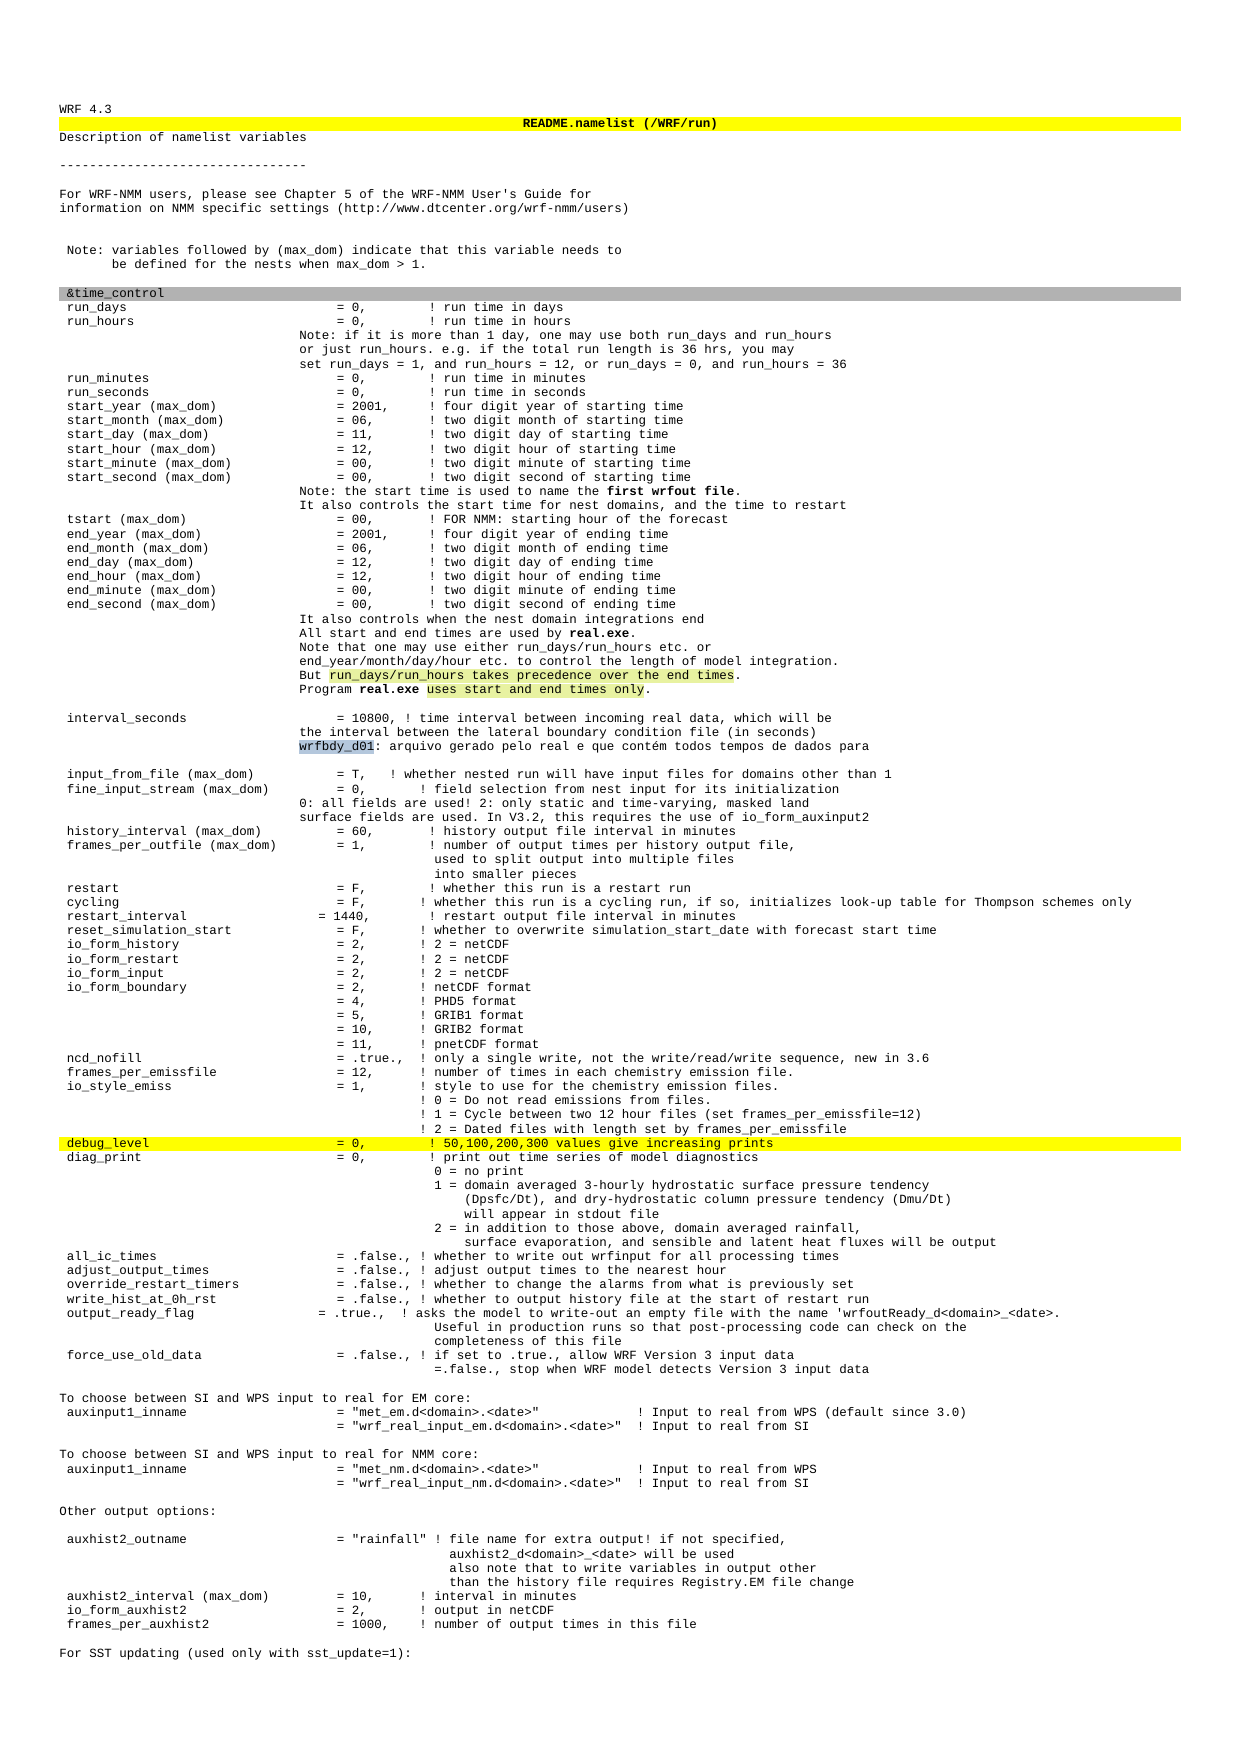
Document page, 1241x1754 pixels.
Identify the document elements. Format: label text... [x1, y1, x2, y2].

text start_minute (max_dom) = 00, ! two digit minute of starting time [59, 457, 1181, 471]
text surface evaporation, and sensible and latent heat fluxes will be output [59, 1236, 1181, 1250]
text 2 = in addition to those above, domain averaged rainfall, [59, 1222, 1181, 1236]
text diag_print = 0, ! print out time series of model diagnostics [59, 1151, 1181, 1165]
text All start and end times are used by real.exe. [59, 627, 1181, 641]
text auxhist2_outname = "rainfall" ! file name for extra output! if not specified, [59, 1533, 1181, 1548]
text output_ready_flag = .true., ! asks the model to write-out an empty file with the name 'wrfoutReady_d<domain>_<date>. [59, 1307, 1181, 1321]
text ! 1 = Cycle between two 12 hour files (set frames_per_emissfile=12) [59, 1108, 1181, 1123]
text auxhist2_interval (max_dom) = 10, ! interval in minutes [59, 1590, 1181, 1604]
text For SST updating (used only with sst_update=1): [59, 1647, 1181, 1661]
text io_form_input = 2, ! 2 = netCDF [59, 967, 1181, 981]
text tstart (max_dom) = 00, ! FOR NMM: starting hour of the forecast [59, 513, 1181, 528]
text To choose between SI and WPS input to real for EM core: [59, 1392, 1181, 1406]
text or just run_hours. e.g. if the total run length is 36 hrs, you may [59, 343, 1181, 358]
text --------------------------------- [59, 159, 1181, 173]
text adjust_output_times = .false., ! adjust output times to the nearest hour [59, 1264, 1181, 1278]
text start_hour (max_dom) = 12, ! two digit hour of starting time [59, 443, 1181, 457]
text end_day (max_dom) = 12, ! two digit day of ending time [59, 556, 1181, 570]
text Note: if it is more than 1 day, one may use both run_days and run_hours [59, 329, 1181, 343]
text write_hist_at_0h_rst = .false., ! whether to output history file at the start of restart run [59, 1293, 1181, 1307]
text surface fields are used. In V3.2, this requires the use of io_form_auxinput2 [59, 811, 1181, 825]
text into smaller pieces [59, 868, 1181, 882]
text cycling = F, ! whether this run is a cycling run, if so, initializes look-up table for Thompson schemes only [59, 896, 1181, 910]
text fine_input_stream (max_dom) = 0, ! field selection from nest input for its initialization [59, 783, 1181, 797]
text restart_interval = 1440, ! restart output file interval in minutes [59, 910, 1181, 924]
text used to split output into multiple files [59, 853, 1181, 868]
text io_form_restart = 2, ! 2 = netCDF [59, 953, 1181, 967]
text than the history file requires Registry.EM file change [59, 1576, 1181, 1590]
text = 4, ! PHD5 format [59, 995, 1181, 1009]
text run_days = 0, ! run time in days [59, 301, 1181, 315]
text = 11, ! pnetCDF format [59, 1038, 1181, 1052]
text Description of namelist variables [59, 131, 1181, 145]
text information on NMM specific settings (http://www.dtcenter.org/wrf-nmm/users) [59, 202, 1181, 216]
text end_minute (max_dom) = 00, ! two digit minute of ending time [59, 584, 1181, 598]
text WRF 4.3 [59, 103, 1181, 117]
text =.false., stop when WRF model detects Version 3 input data [59, 1363, 1181, 1378]
text end_second (max_dom) = 00, ! two digit second of ending time [59, 598, 1181, 613]
text = 5, ! GRIB1 format [59, 1009, 1181, 1023]
text end_hour (max_dom) = 12, ! two digit hour of ending time [59, 570, 1181, 584]
text history_interval (max_dom) = 60, ! history output file interval in minutes [59, 825, 1181, 839]
text the interval between the lateral boundary condition file (in seconds) [59, 726, 1181, 740]
text debug_level = 0, ! 50,100,200,300 values give increasing prints [59, 1137, 1181, 1151]
text 0 = no print [59, 1165, 1181, 1179]
text auxinput1_inname = "met_em.d<domain>.<date>" ! Input to real from WPS (default since 3.0) [59, 1406, 1181, 1420]
text be defined for the nests when max_dom > 1. [59, 258, 1181, 273]
text frames_per_emissfile = 12, ! number of times in each chemistry emission file. [59, 1066, 1181, 1080]
text end_month (max_dom) = 06, ! two digit month of ending time [59, 542, 1181, 556]
text all_ic_times = .false., ! whether to write out wrfinput for all processing times [59, 1250, 1181, 1264]
text 0: all fields are used! 2: only static and time-varying, masked land [59, 797, 1181, 811]
text override_restart_timers = .false., ! whether to change the alarms from what is previously set [59, 1278, 1181, 1293]
text ! 0 = Do not read emissions from files. [59, 1094, 1181, 1108]
text interval_seconds = 10800, ! time interval between incoming real data, which will be [59, 712, 1181, 726]
text input_from_file (max_dom) = T, ! whether nested run will have input files for domains other than 1 [59, 768, 1181, 783]
text auxhist2_d<domain>_<date> will be used [59, 1548, 1181, 1562]
text io_form_history = 2, ! 2 = netCDF [59, 938, 1181, 953]
text (Dpsfc/Dt), and dry-hydrostatic column pressure tendency (Dmu/Dt) [59, 1193, 1181, 1208]
text To choose between SI and WPS input to real for NMM core: [59, 1448, 1181, 1463]
text restart = F, ! whether this run is a restart run [59, 882, 1181, 896]
text auxinput1_inname = "met_nm.d<domain>.<date>" ! Input to real from WPS [59, 1463, 1181, 1477]
text frames_per_auxhist2 = 1000, ! number of output times in this file [59, 1618, 1181, 1633]
text It also controls when the nest domain integrations end [59, 613, 1181, 627]
text start_second (max_dom) = 00, ! two digit second of starting time [59, 471, 1181, 485]
text reset_simulation_start = F, ! whether to overwrite simulation_start_date with forecast start time [59, 924, 1181, 938]
text = "wrf_real_input_em.d<domain>.<date>" ! Input to real from SI [59, 1420, 1181, 1434]
text Other output options: [59, 1505, 1181, 1519]
text end_year/month/day/hour etc. to control the length of model integration. [59, 655, 1181, 669]
text completeness of this file [59, 1335, 1181, 1349]
text = "wrf_real_input_nm.d<domain>.<date>" ! Input to real from SI [59, 1477, 1181, 1491]
text ! 2 = Dated files with length set by frames_per_emissfile [59, 1123, 1181, 1137]
text io_form_auxhist2 = 2, ! output in netCDF [59, 1604, 1181, 1618]
text But run_days/run_hours takes precedence over the end times. [59, 669, 1181, 683]
text = 10, ! GRIB2 format [59, 1023, 1181, 1038]
text frames_per_outfile (max_dom) = 1, ! number of output times per history output file, [59, 839, 1181, 853]
text run_hours = 0, ! run time in hours [59, 315, 1181, 329]
text set run_days = 1, and run_hours = 12, or run_days = 0, and run_hours = 36 [59, 358, 1181, 372]
text io_style_emiss = 1, ! style to use for the chemistry emission files. [59, 1080, 1181, 1094]
text run_seconds = 0, ! run time in seconds [59, 386, 1181, 400]
text start_month (max_dom) = 06, ! two digit month of starting time [59, 414, 1181, 428]
text It also controls the start time for nest domains, and the time to restart [59, 499, 1181, 513]
text For WRF-NMM users, please see Chapter 5 of the WRF-NMM User's Guide for [59, 188, 1181, 202]
text force_use_old_data = .false., ! if set to .true., allow WRF Version 3 input data [59, 1349, 1181, 1363]
text end_year (max_dom) = 2001, ! four digit year of ending time [59, 528, 1181, 542]
text will appear in stdout file [59, 1208, 1181, 1222]
text wrfbdy_d01: arquivo gerado pelo real e que contém todos tempos de dados para [59, 740, 1181, 754]
text 1 = domain averaged 3-hourly hydrostatic surface pressure tendency [59, 1179, 1181, 1193]
text &time_control [59, 287, 1181, 301]
text start_day (max_dom) = 11, ! two digit day of starting time [59, 428, 1181, 443]
text Useful in production runs so that post-processing code can check on the [59, 1321, 1181, 1335]
text Note that one may use either run_days/run_hours etc. or [59, 641, 1181, 655]
text Note: the start time is used to name the first wrfout file. [59, 485, 1181, 499]
text Note: variables followed by (max_dom) indicate that this variable needs to [59, 244, 1181, 258]
text start_year (max_dom) = 2001, ! four digit year of starting time [59, 400, 1181, 414]
text run_minutes = 0, ! run time in minutes [59, 372, 1181, 386]
text ncd_nofill = .true., ! only a single write, not the write/read/write sequence, new in 3.6 [59, 1052, 1181, 1066]
text Program real.exe uses start and end times only. [59, 683, 1181, 698]
text README.namelist (/WRF/run) [59, 117, 1181, 131]
text io_form_boundary = 2, ! netCDF format [59, 981, 1181, 995]
text also note that to write variables in output other [59, 1562, 1181, 1576]
